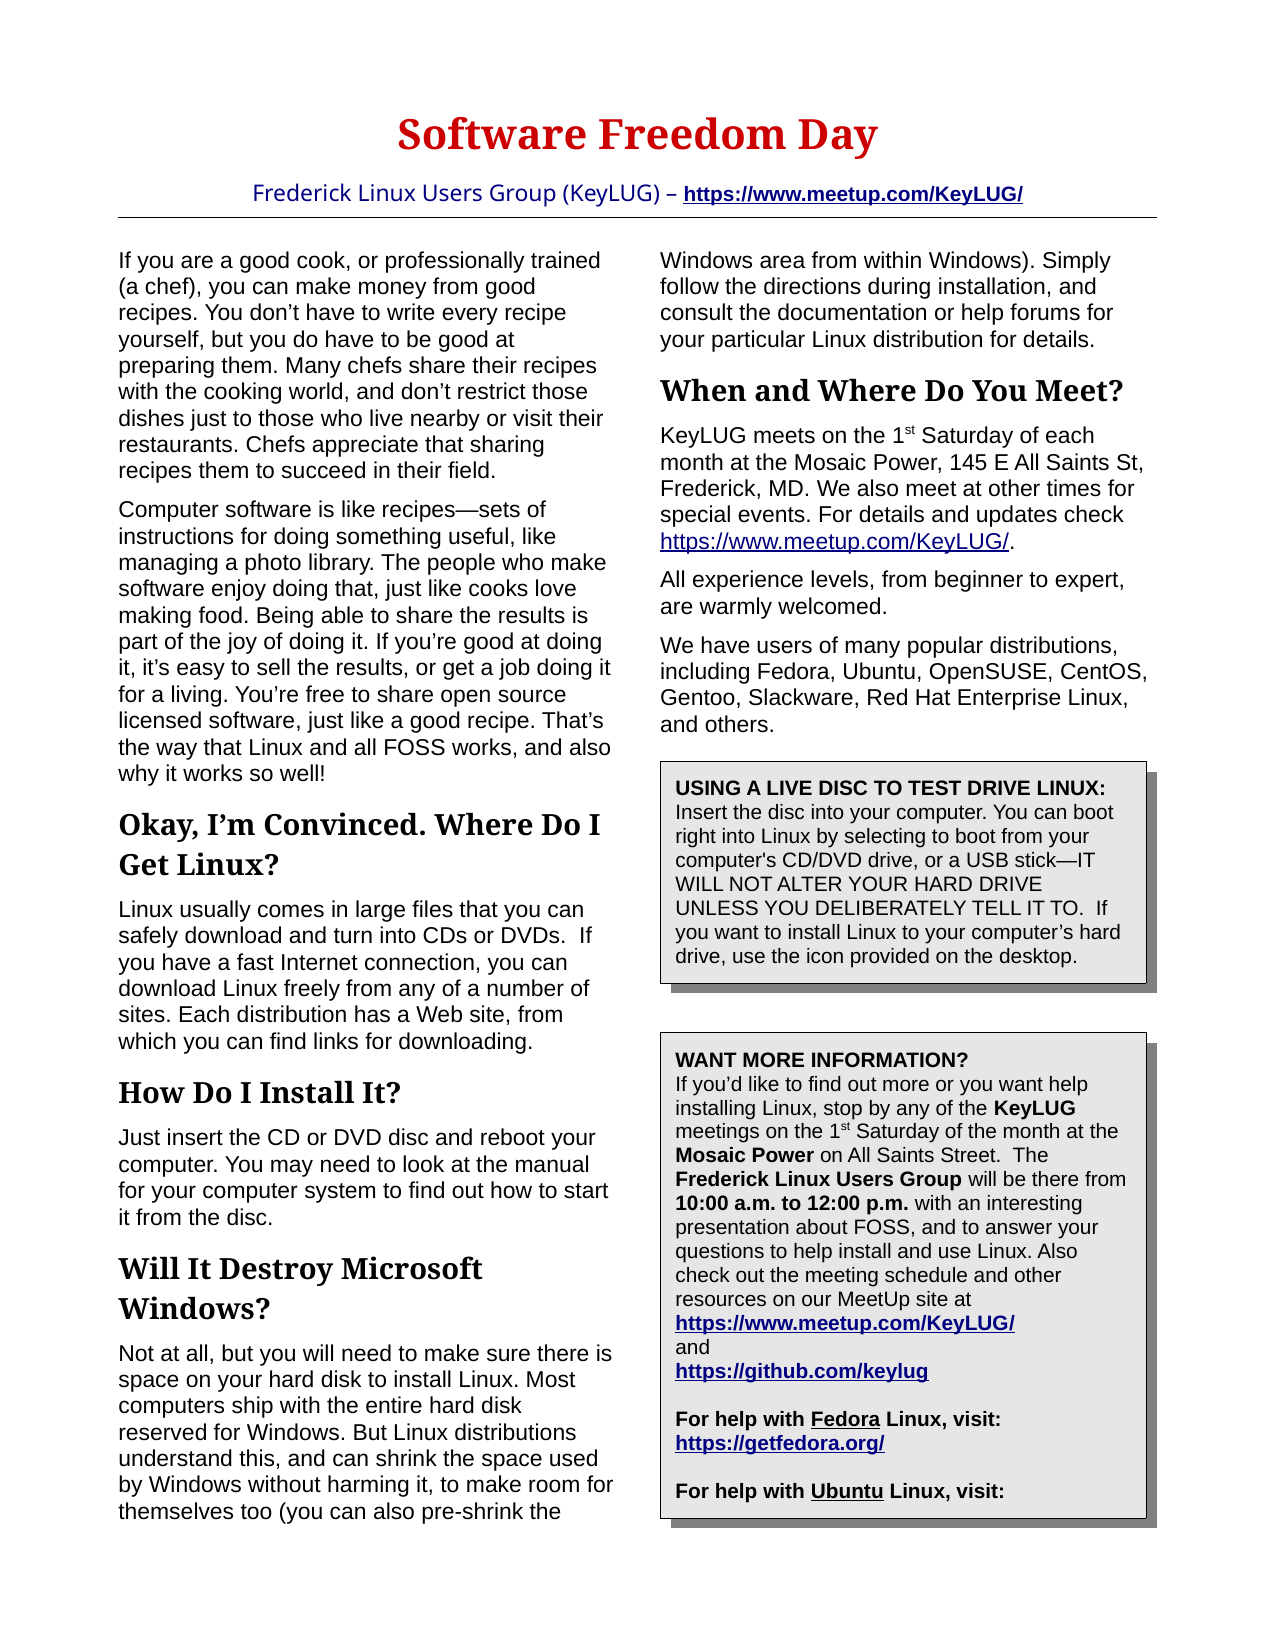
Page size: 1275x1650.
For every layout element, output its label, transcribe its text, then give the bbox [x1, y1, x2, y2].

text We have users of many popular distributions, including Fedora, Ubuntu, OpenSUSE, CentOS, Gentoo, Slackware, Red Hat Enterprise Linux, and others. [660, 632, 1157, 737]
text WANT MORE INFORMATION? [661, 1033, 1146, 1056]
text Just insert the CD or DVD disc and reboot your computer. You may need to look at the manual for your computer system to find out how to start it from the disc. [118, 1124, 615, 1230]
text Linux usually comes in large files that you can safely download and turn into CDs or DVDs. If you have a fast Internet connection, you can download Linux freely from any of a number of sites. Each distribution has a Web site, from which you can find links for downloading. [118, 896, 615, 1054]
text For help with Fedora Linux, visit: https://getfedora.org/ [661, 1368, 1146, 1439]
text If you are a good cook, or professionally trained (a chef), you can make money from good recipes. You don’t have to write every recipe yourself, but you do have to be good at preparing them. Many chefs share their recipes with the cooking world, and don’t restrict those dishes just to those who live nearby or visit their restaurants. Chefs appreciate that sharing recipes them to succeed in their field. [118, 247, 615, 484]
text KeyLUG meets on the 1st Saturday of each month at the Mosaic Power, 145 E All Saints St, Frederick, MD. We also meet at other times for special events. For details and updates check https://www.meetup.com/KeyLUG/. [660, 422, 1157, 554]
subtitle How Do I Install It? [118, 1073, 615, 1112]
text Insert the disc into your computer. You can boot right into Linux by selecting to boot from your computer's CD/DVD drive, or a USB stick—IT WILL NOT ALTER YOUR HARD DRIVE UNLESS YOU DELIBERATELY TELL IT TO. If you want to install Linux to your computer’s hard drive, use the icon provided on the desktop. [661, 785, 1146, 983]
text All experience levels, from beginner to expert, are warmly welcomed. [660, 566, 1157, 619]
text Not at all, but you will need to make sure there is space on your hard disk to install Linux. Most computers ship with the entire hard disk reserved for Windows. But Linux distributions understand this, and can shrink the space used by Windows without harming it, to make room for themselves too (you can also pre-shrink the [118, 1340, 615, 1524]
text For help with Fedora Linux, visit: https://getfedora.org/ [755, 1368, 889, 1380]
text If you’d like to find out more or you want help installing Linux, stop by any of the KeyLUG meetings on the 1st Saturday of the month at the Mosaic Power on All Saints Street. The Frederick Linux Users Group will be there from 10:00 a.m. to 12:00 p.m. with an interesting presentation about FOSS, and to answer your questions to help install and use Linux. Also check out the meeting schedule and other resources on our MeetUp site at https://www.meetup.com/KeyLUG/ and https://github.com/keylug [661, 1056, 1146, 1368]
subtitle Okay, I’m Convinced. Where Do I Get Linux? [118, 805, 615, 884]
text Windows area from within Windows). Simply follow the directions during installation, and consult the documentation or help forums for your particular Linux distribution for details. [660, 247, 1157, 352]
text Computer software is like recipes—sets of instructions for doing something useful, like managing a photo library. The people who make software enjoy doing that, just like cooks love making food. Being able to share the results is part of the joy of doing it. If you’re good at doing it, it’s easy to sell the results, or get a job doing it for a living. You’re free to share open source licensed software, just like a good recipe. That’s the way that Linux and all FOSS works, and also why it works so well! [118, 496, 615, 786]
subtitle When and Where Do You Meet? [660, 371, 1157, 410]
text USING A LIVE DISC TO TEST DRIVE LINUX: [661, 762, 1146, 785]
subtitle Will It Destroy Microsoft Windows? [118, 1248, 615, 1328]
text For help with Ubuntu Linux, visit: [661, 1463, 1146, 1518]
